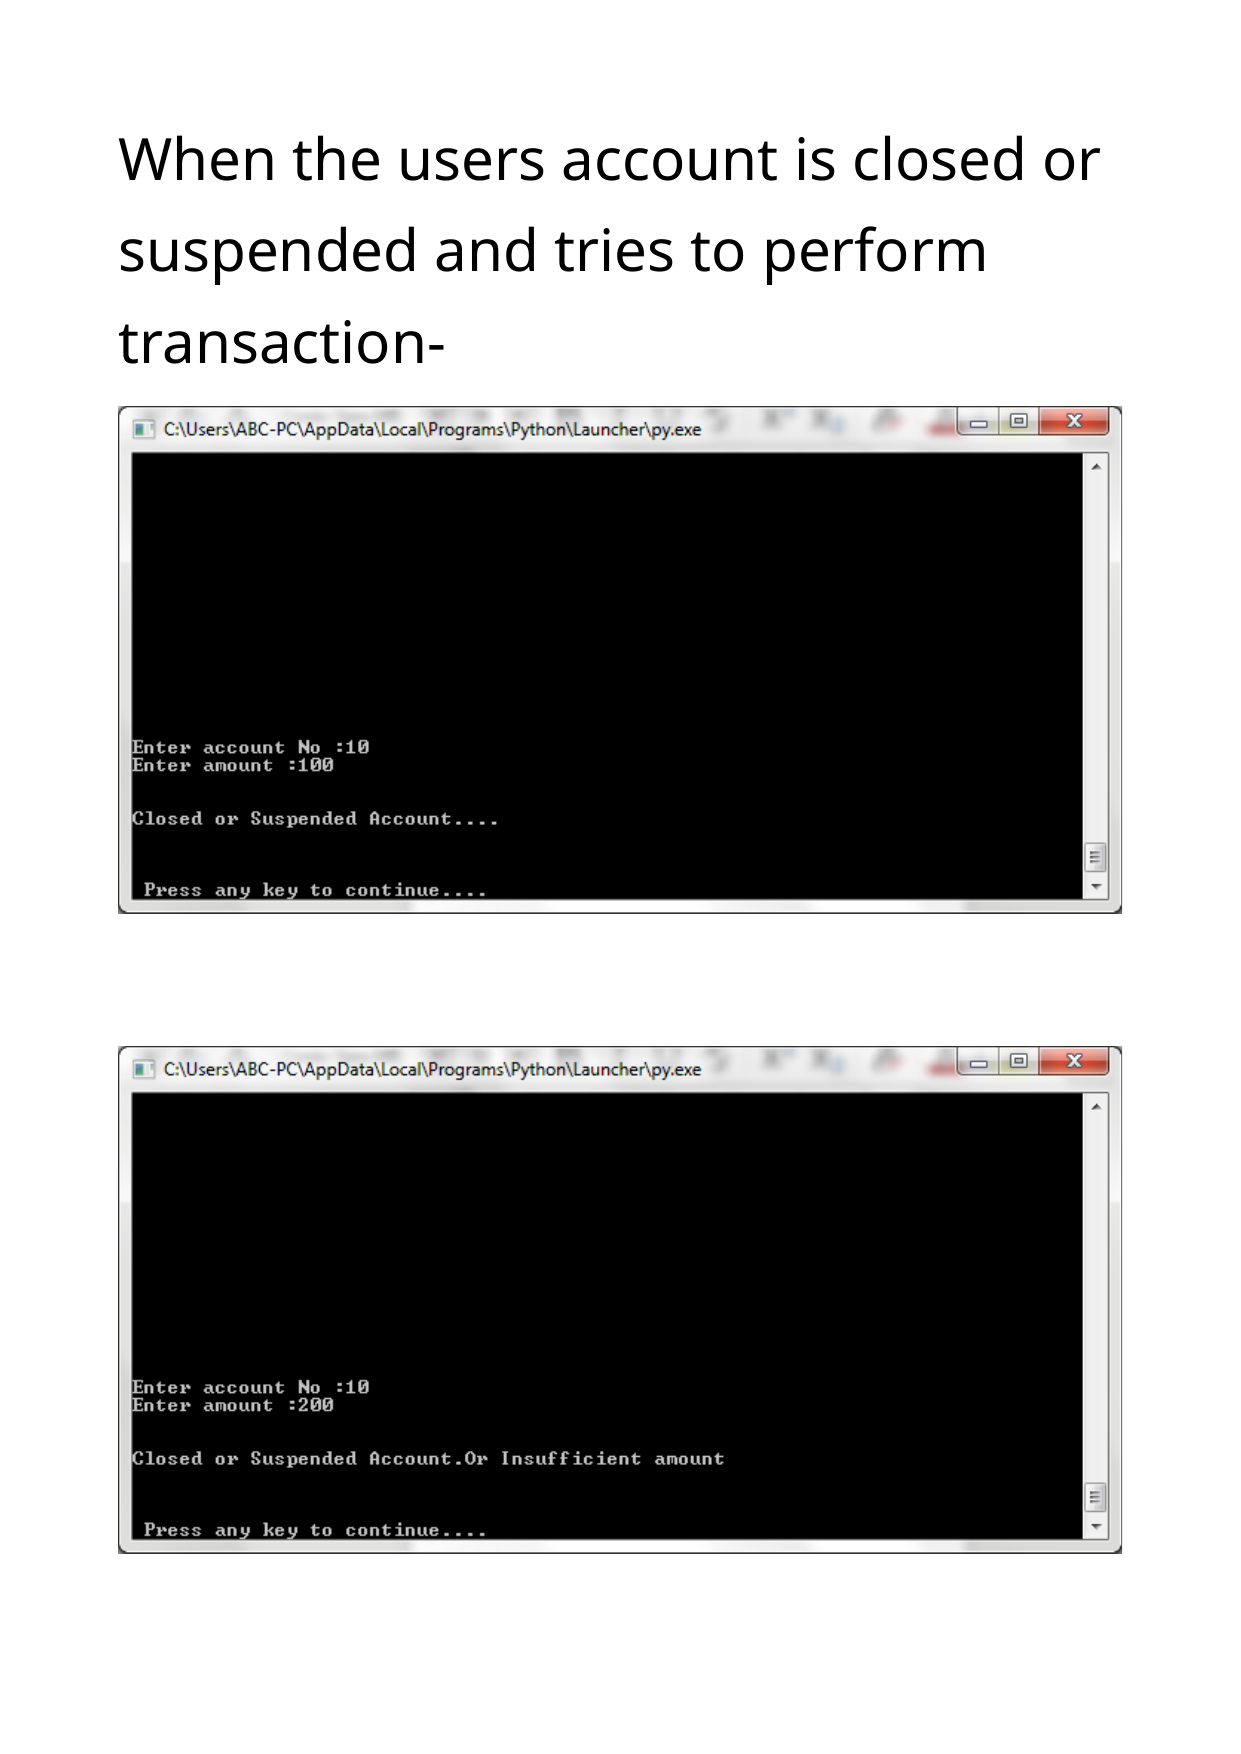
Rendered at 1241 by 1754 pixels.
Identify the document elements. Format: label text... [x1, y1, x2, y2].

picture [118, 406, 1123, 914]
text When the users account is closed or suspended and tries to perform transaction- [118, 118, 1122, 380]
picture [118, 1046, 1123, 1554]
